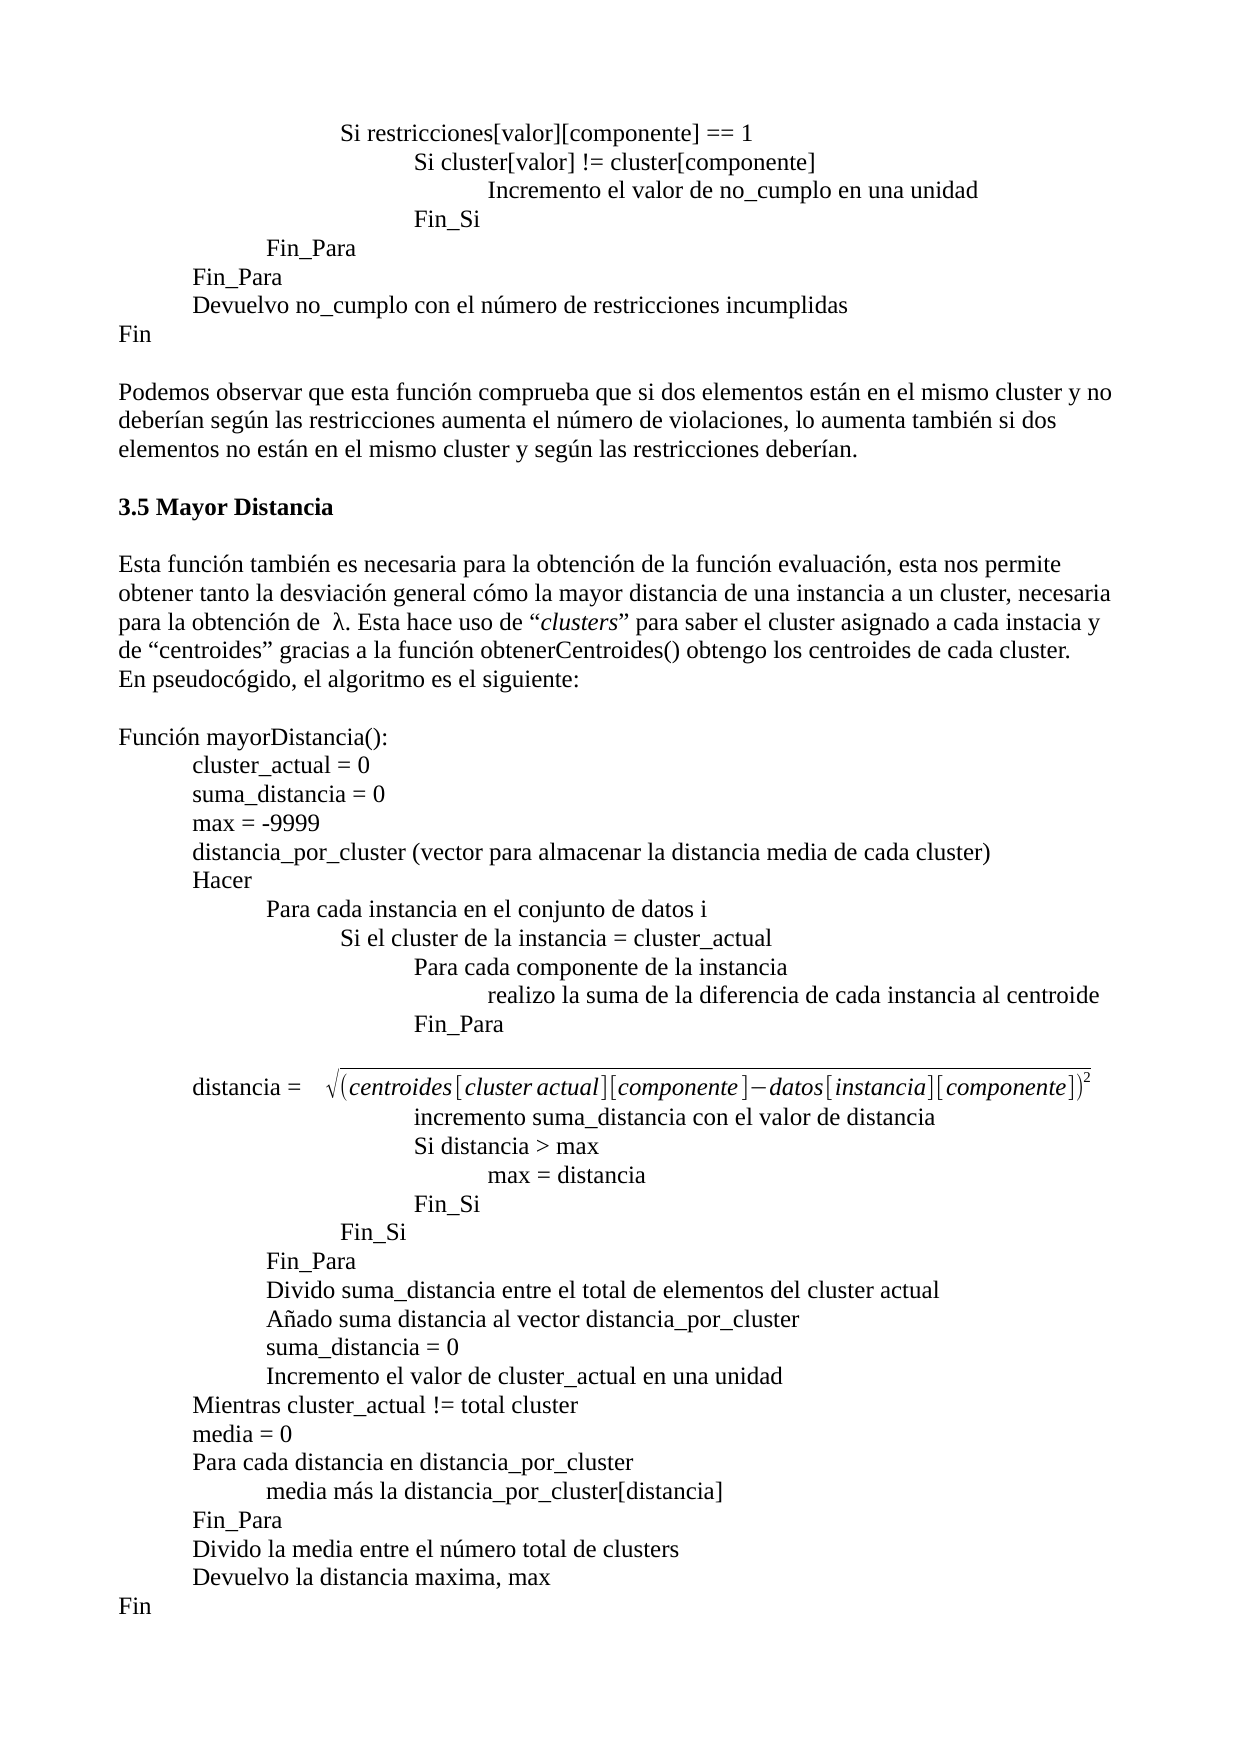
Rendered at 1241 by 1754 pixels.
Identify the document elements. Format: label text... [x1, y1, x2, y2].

text realizo la suma de la diferencia de cada instancia al centroide [118, 981, 1122, 1009]
text Mientras cluster_actual != total cluster [118, 1390, 1122, 1419]
text Divido la media entre el número total de clusters [118, 1534, 1122, 1562]
text Fin [118, 319, 1122, 348]
text cluster_actual = 0 [118, 751, 1122, 779]
text Podemos observar que esta función comprueba que si dos elementos están en el mismo cluster y no deberían según las restricciones aumenta el número de violaciones, lo aumenta también si dos elementos no están en el mismo cluster y según las restricciones deberían. [118, 377, 1122, 463]
text 3.5 Mayor Distancia [118, 492, 1122, 521]
text Para cada distancia en distancia_por_cluster [118, 1447, 1122, 1476]
text media más la distancia_por_cluster[distancia] [118, 1476, 1122, 1505]
text Función mayorDistancia(): [118, 722, 1122, 751]
text suma_distancia = 0 [118, 779, 1122, 808]
text Si el cluster de la instancia = cluster_actual [118, 923, 1122, 952]
text media = 0 [118, 1419, 1122, 1447]
text En pseudocógido, el algoritmo es el siguiente: [118, 664, 1122, 693]
text Incremento el valor de cluster_actual en una unidad [118, 1361, 1122, 1390]
text Fin_Para [118, 1505, 1122, 1534]
text Fin_Para [118, 262, 1122, 291]
text Fin_Si [118, 1189, 1122, 1217]
text Para cada instancia en el conjunto de datos i [118, 894, 1122, 923]
text max = -9999 [118, 808, 1122, 837]
text Devuelvo no_cumplo con el número de restricciones incumplidas [118, 291, 1122, 319]
text Fin_Si [118, 1217, 1122, 1246]
text Para cada componente de la instancia [118, 952, 1122, 981]
text Añado suma distancia al vector distancia_por_cluster [118, 1304, 1122, 1332]
text Devuelvo la distancia maxima, max [118, 1562, 1122, 1591]
text Fin_Para [118, 1246, 1122, 1275]
text distancia = [118, 1067, 1122, 1102]
text Incremento el valor de no_cumplo en una unidad [118, 176, 1122, 204]
text suma_distancia = 0 [118, 1332, 1122, 1361]
text Esta función también es necesaria para la obtención de la función evaluación, esta nos permite obtener tanto la desviación general cómo la mayor distancia de una instancia a un cluster, necesaria para la obtención de λ. Esta hace uso de “clusters” para saber el cluster asignado a cada instacia y de “centroides” gracias a la función obtenerCentroides() obtengo los centroides de cada cluster. [118, 549, 1122, 664]
text Fin_Para [118, 1009, 1122, 1038]
text Si distancia > max [118, 1131, 1122, 1160]
text max = distancia [118, 1160, 1122, 1189]
text Fin_Para [118, 233, 1122, 262]
text distancia_por_cluster (vector para almacenar la distancia media de cada cluster) [118, 837, 1122, 866]
text Fin [118, 1591, 1122, 1620]
text Fin_Si [118, 204, 1122, 233]
text incremento suma_distancia con el valor de distancia [118, 1102, 1122, 1131]
text Si restricciones[valor][componente] == 1 [118, 118, 1122, 147]
text Divido suma_distancia entre el total de elementos del cluster actual [118, 1275, 1122, 1304]
text Si cluster[valor] != cluster[componente] [118, 147, 1122, 176]
text Hacer [118, 866, 1122, 894]
